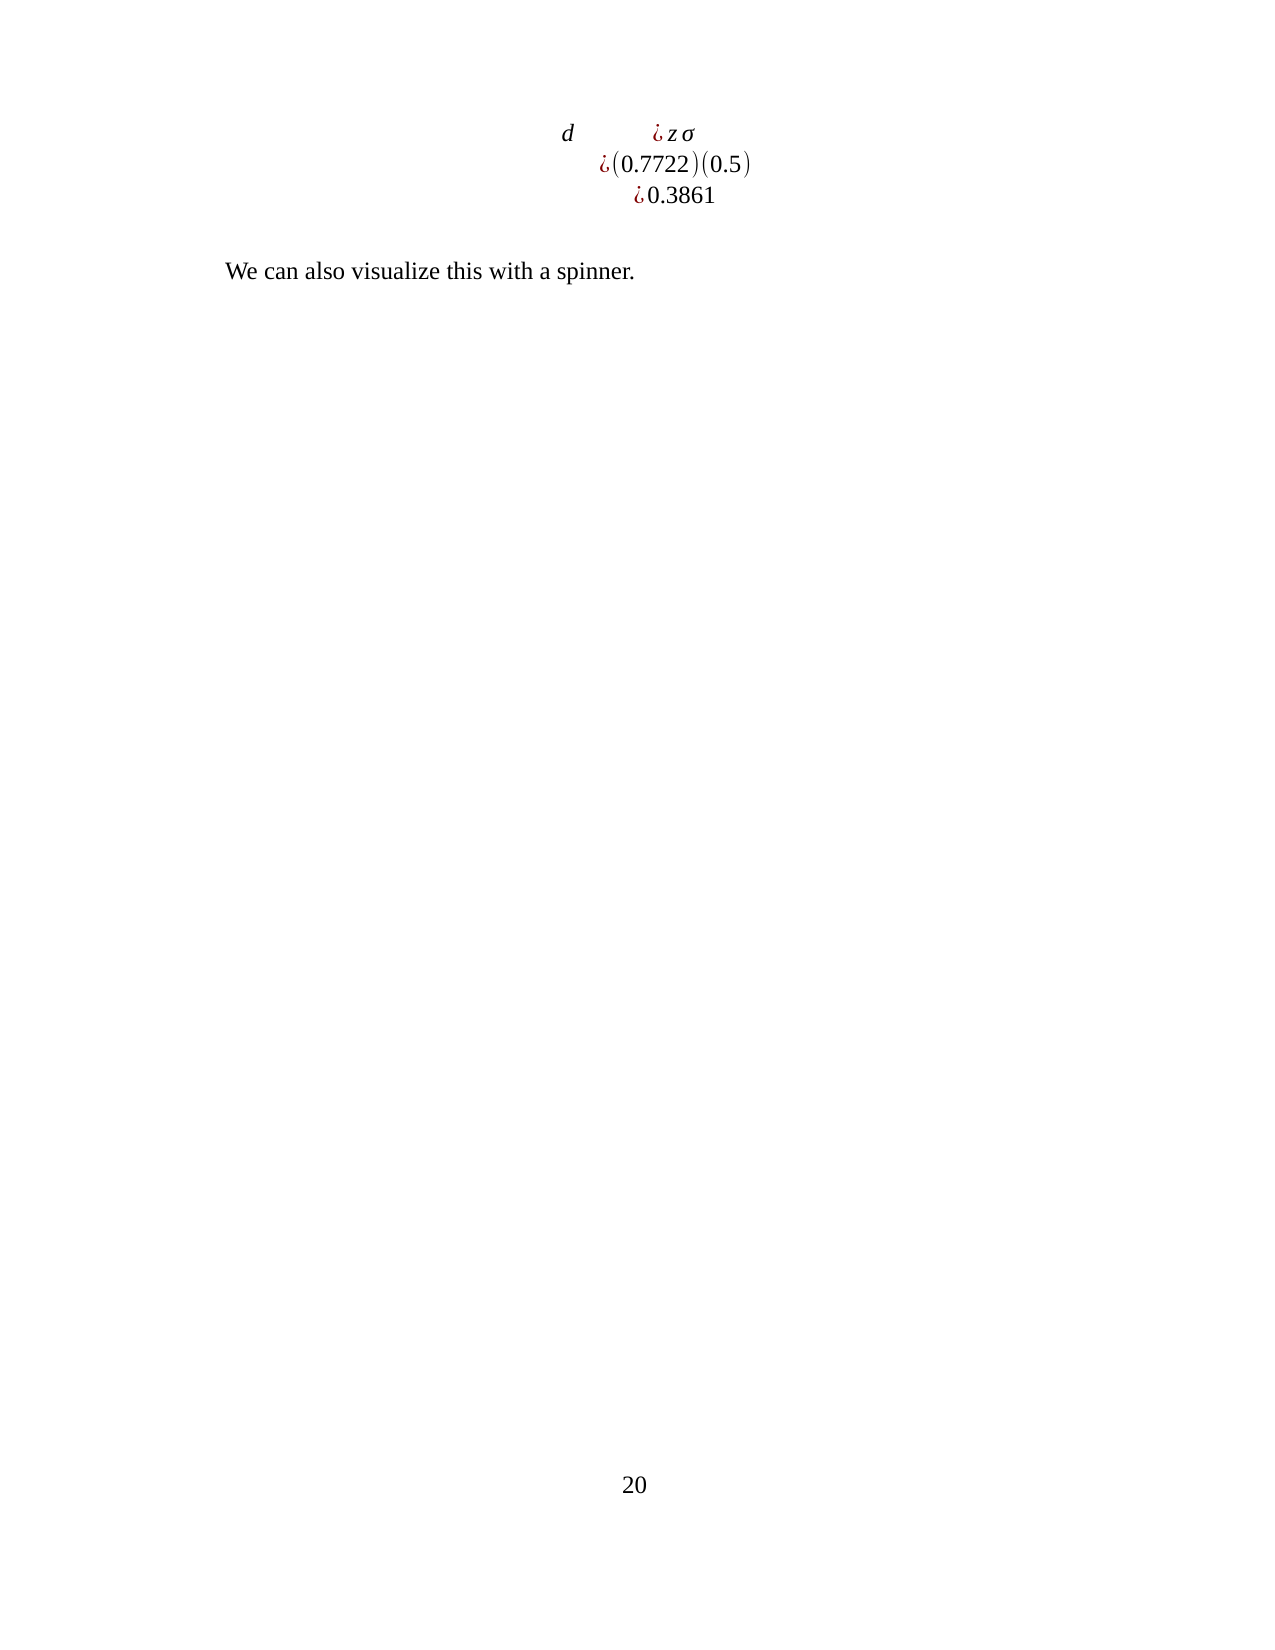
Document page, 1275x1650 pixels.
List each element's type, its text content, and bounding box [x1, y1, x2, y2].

list We can also visualize this with a spinner. [187, 256, 1125, 284]
